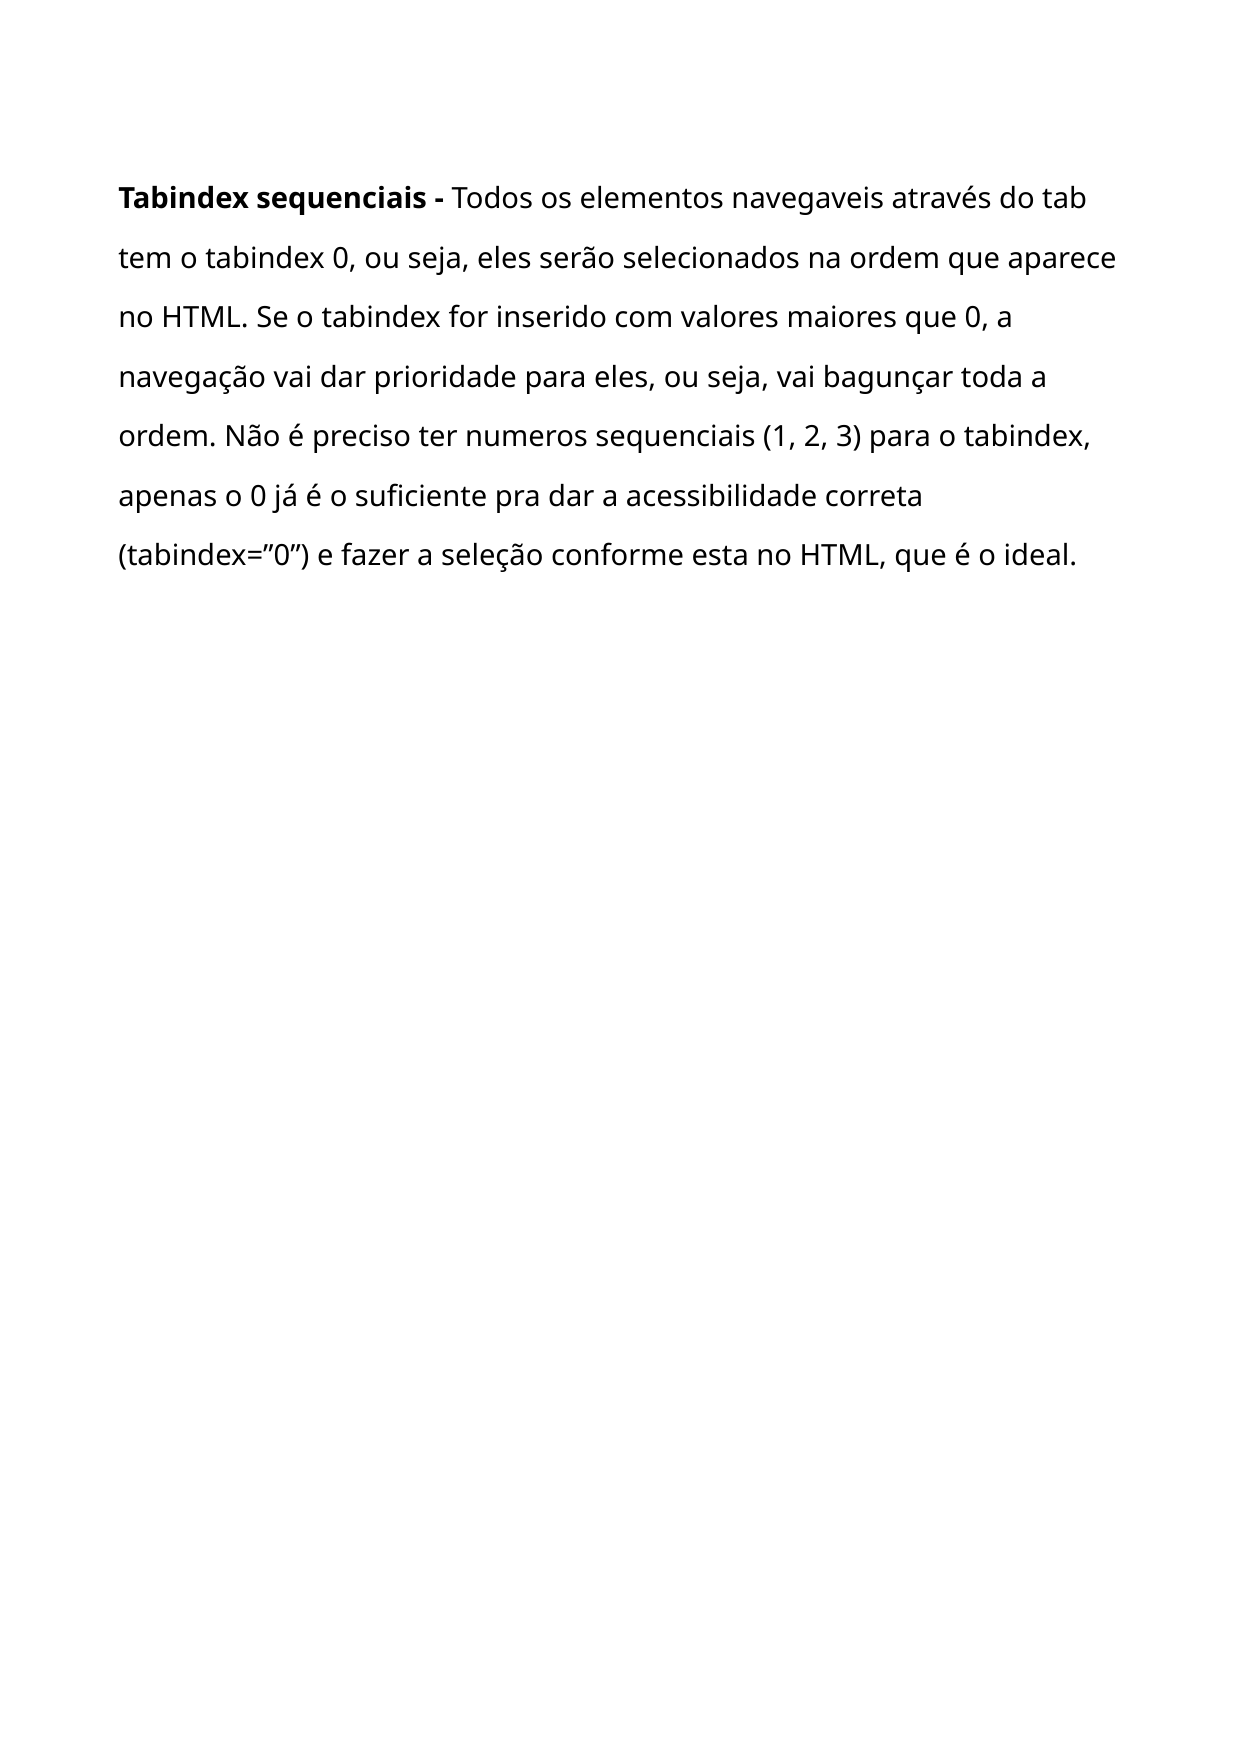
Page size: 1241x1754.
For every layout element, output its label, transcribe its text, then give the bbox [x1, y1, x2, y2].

text Tabindex sequenciais - Todos os elementos navegaveis através do tab tem o tabindex 0, ou seja, eles serão selecionados na ordem que aparece no HTML. Se o tabindex for inserido com valores maiores que 0, a navegação vai dar prioridade para eles, ou seja, vai bagunçar toda a ordem. Não é preciso ter numeros sequenciais (1, 2, 3) para o tabindex, apenas o 0 já é o suficiente pra dar a acessibilidade correta (tabindex=”0”) e fazer a seleção conforme esta no HTML, que é o ideal. [118, 178, 1122, 574]
